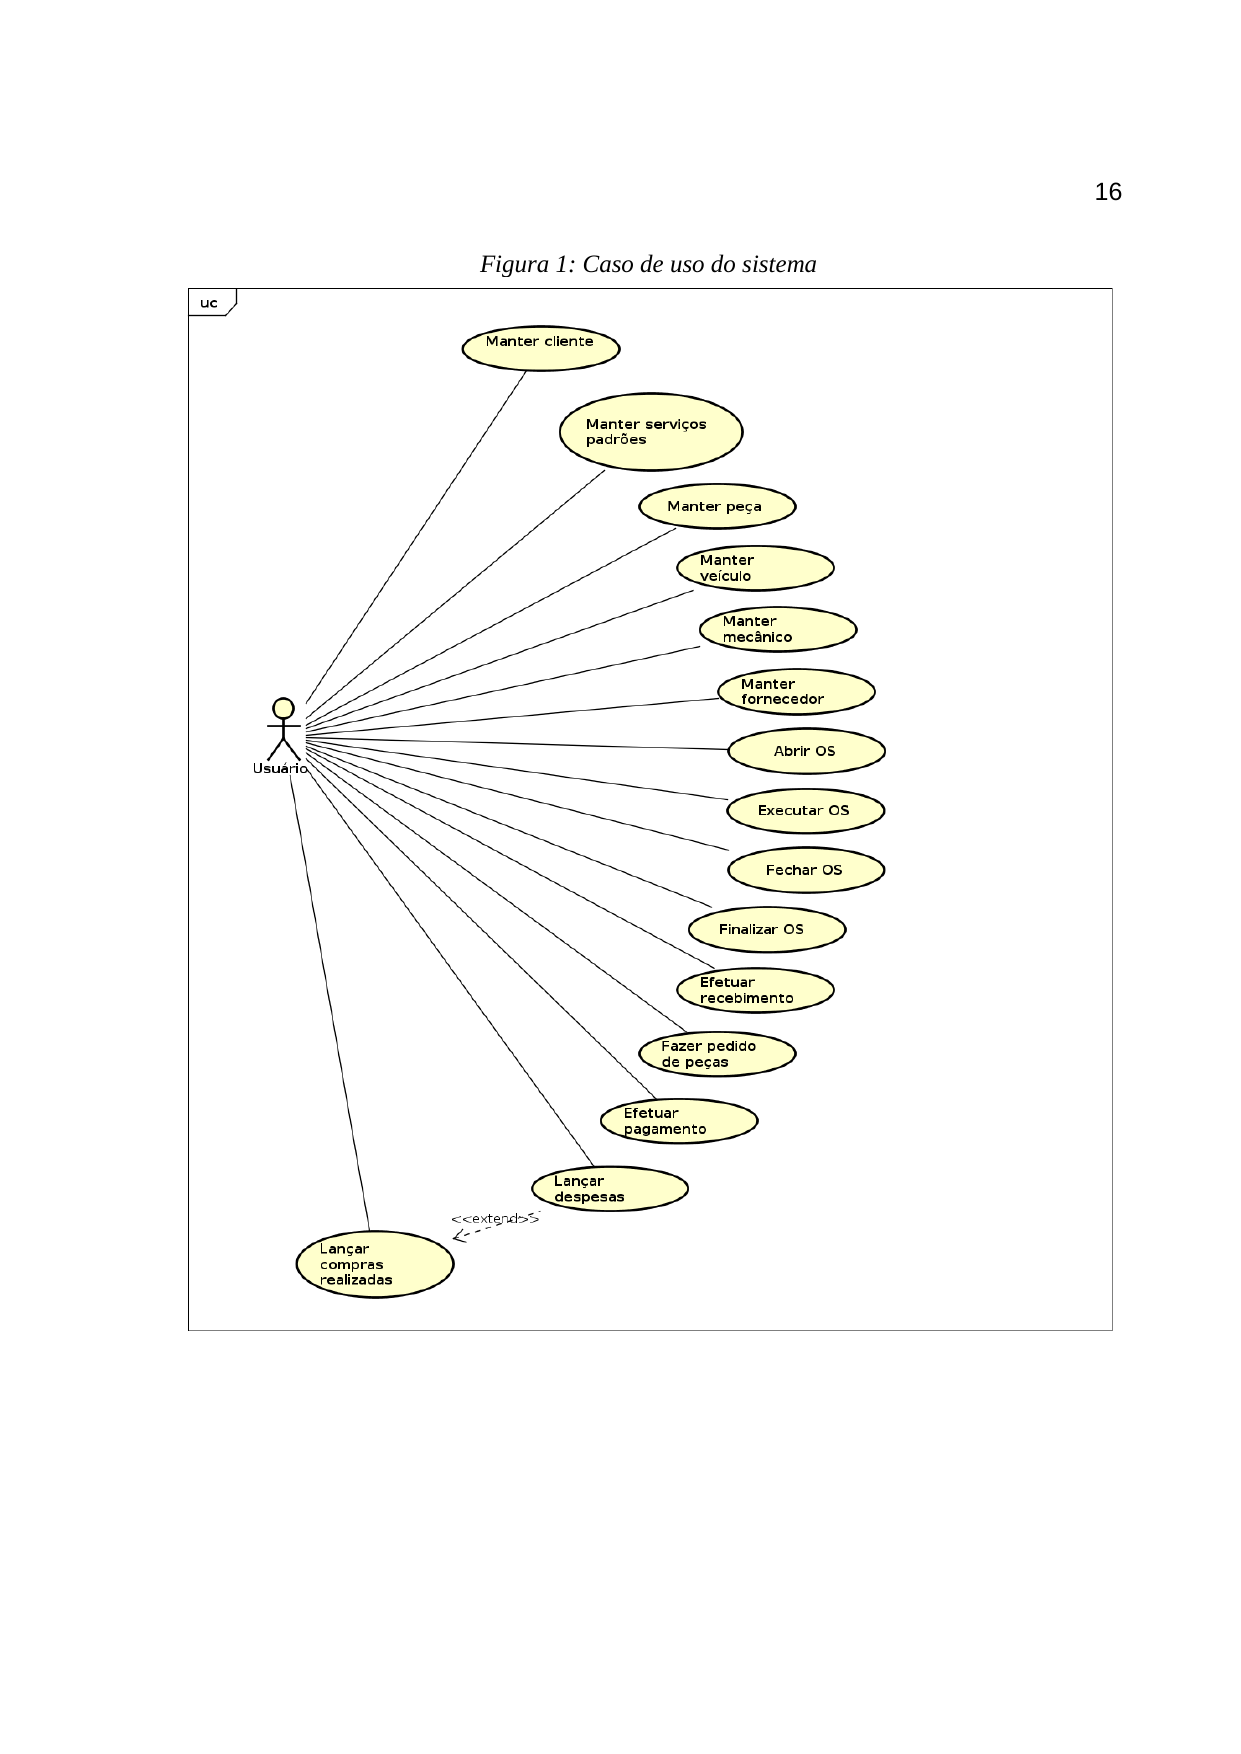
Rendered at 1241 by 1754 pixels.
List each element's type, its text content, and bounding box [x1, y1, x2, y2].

text Figura 1: Caso de uso do sistema [177, 249, 1122, 277]
picture [177, 277, 1123, 1341]
